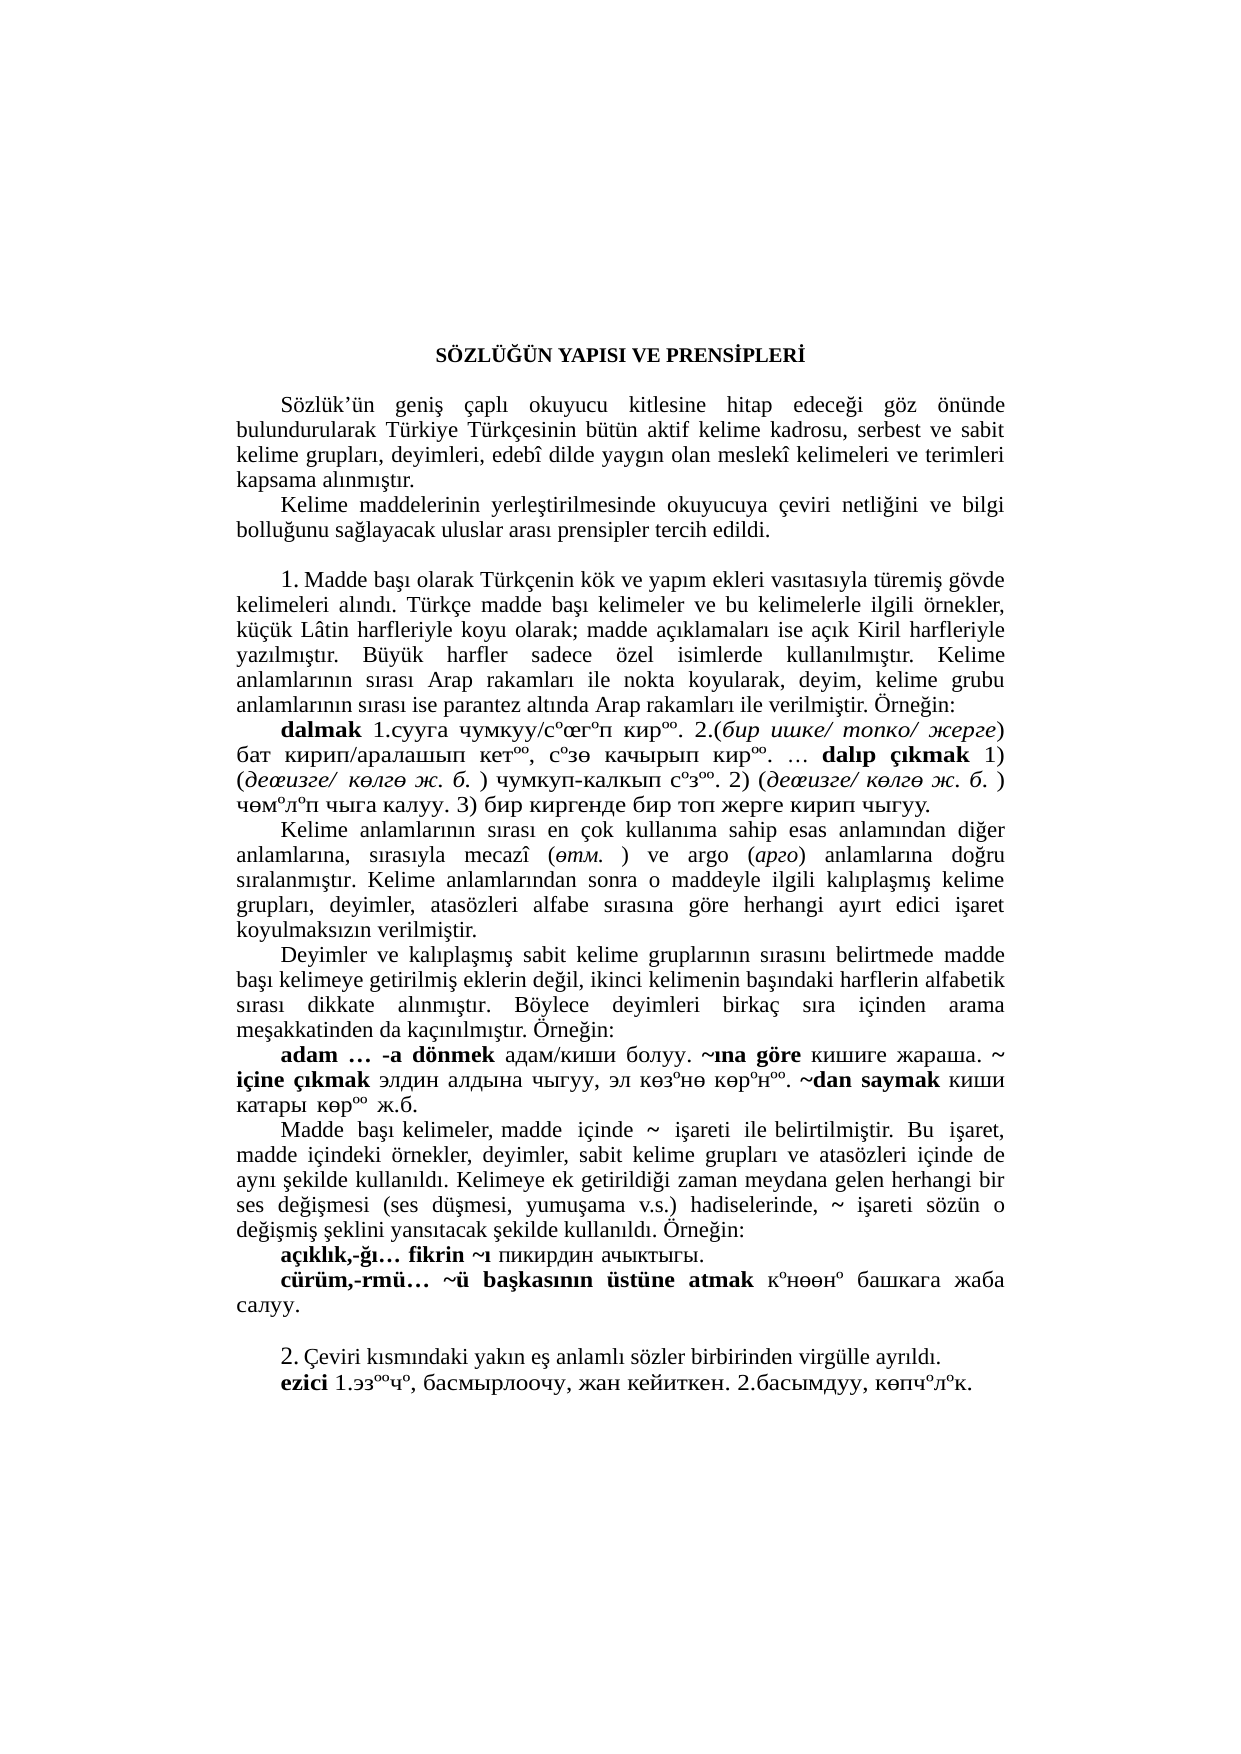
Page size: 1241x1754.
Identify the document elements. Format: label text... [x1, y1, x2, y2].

list Çeviri kısmındaki yakın eş anlamlı sözler birbirinden virgülle ayrıldı. [280, 1341, 1065, 1370]
text Deyimler ve kalıplaşmış sabit kelime gruplarının sırasını belirtmede madde başı kelimeye getirilmiş eklerin değil, ikinci kelimenin başındaki harflerin alfabetik sırası dikkate alınmıştır. Böylece deyimleri birkaç sıra içinden arama meşakkatinden da kaçınılmıştır. Örneğin: [236, 943, 1005, 1043]
text dalmak 1.сууга чумкуу/сºœгºп кирºº. 2.(бир ишке/ топко/ жерге) бат кирип/аралашып кетºº, сºзө качырып кирºº. … dalıp çıkmak 1) (деœизге/ көлгө ж. б. ) чумкуп-калкып сºзºº. 2) (деœизге/ көлгө ж. б. ) чөмºлºп чыга калуу. 3) бир киргенде бир топ жерге кирип чыгуу. [236, 718, 1005, 818]
text Sözlük’ün geniş çaplı okuyucu kitlesine hitap edeceği göz önünde bulundurularak Türkiye Türkçesinin bütün aktif kelime kadrosu, serbest ve sabit kelime grupları, deyimleri, edebî dilde yaygın olan meslekî kelimeleri ve terimleri kapsama alınmıştır. [236, 393, 1005, 493]
text Kelime anlamlarının sırası en çok kullanıma sahip esas anlamından diğer anlamlarına, sırasıyla mecazî (өтм. ) ve argo (арго) anlamlarına doğru sıralanmıştır. Kelime anlamlarından sonra o maddeyle ilgili kalıplaşmış kelime grupları, deyimler, atasözleri alfabe sırasına göre herhangi ayırt edici işaret koyulmaksızın verilmiştir. [236, 818, 1005, 943]
text adam … -a dönmek адам/киши болуу. ~ına göre кишиге жараша. ~ içine çıkmak элдин алдына чыгуу, эл көзºнө көрºнºº. ~dan saymak киши катары көрºº ж.б. [236, 1043, 1005, 1118]
text Madde başı kelimeler, madde içinde ~ işareti ile belirtilmiştir. Bu işaret, madde içindeki örnekler, deyimler, sabit kelime grupları ve atasözleri içinde de aynı şekilde kullanıldı. Kelimeye ek getirildiği zaman meydana gelen herhangi bir ses değişmesi (ses düşmesi, yumuşama v.s.) hadiselerinde, ~ işareti sözün o değişmiş şeklini yansıtacak şekilde kullanıldı. Örneğin: [236, 1118, 1005, 1243]
list Madde başı olarak Türkçenin kök ve yapım ekleri vasıtasıyla türemiş gövde kelimeleri alındı. Türkçe madde başı kelimeler ve bu kelimelerle ilgili örnekler, küçük Lâtin harfleriyle koyu olarak; madde açıklamaları ise açık Kiril harfleriyle yazılmıştır. Büyük harfler sadece özel isimlerde kullanılmıştır. Kelime anlamlarının sırası Arap rakamları ile nokta koyularak, deyim, kelime grubu anlamlarının sırası ise parantez altında Arap rakamları ile verilmiştir. Örneğin: [236, 568, 1005, 718]
text açıklık,-ğı… fikrin ~ı пикирдин ачыктыгы. [280, 1243, 1065, 1268]
text ezici 1.эзººчº, басмырлоочу, жан кейиткен. 2.басымдуу, көпчºлºк. [280, 1370, 1065, 1395]
text Kelime maddelerinin yerleştirilmesinde okuyucuya çeviri netliğini ve bilgi bolluğunu sağlayacak uluslar arası prensipler tercih edildi. [236, 493, 1005, 543]
text SÖZLÜĞÜN YAPISI VE PRENSİPLERİ [176, 343, 1065, 367]
text cürüm,-rmü… ~ü başkasının üstüne atmak кºнөөнº башкага жаба салуу. [236, 1268, 1004, 1318]
